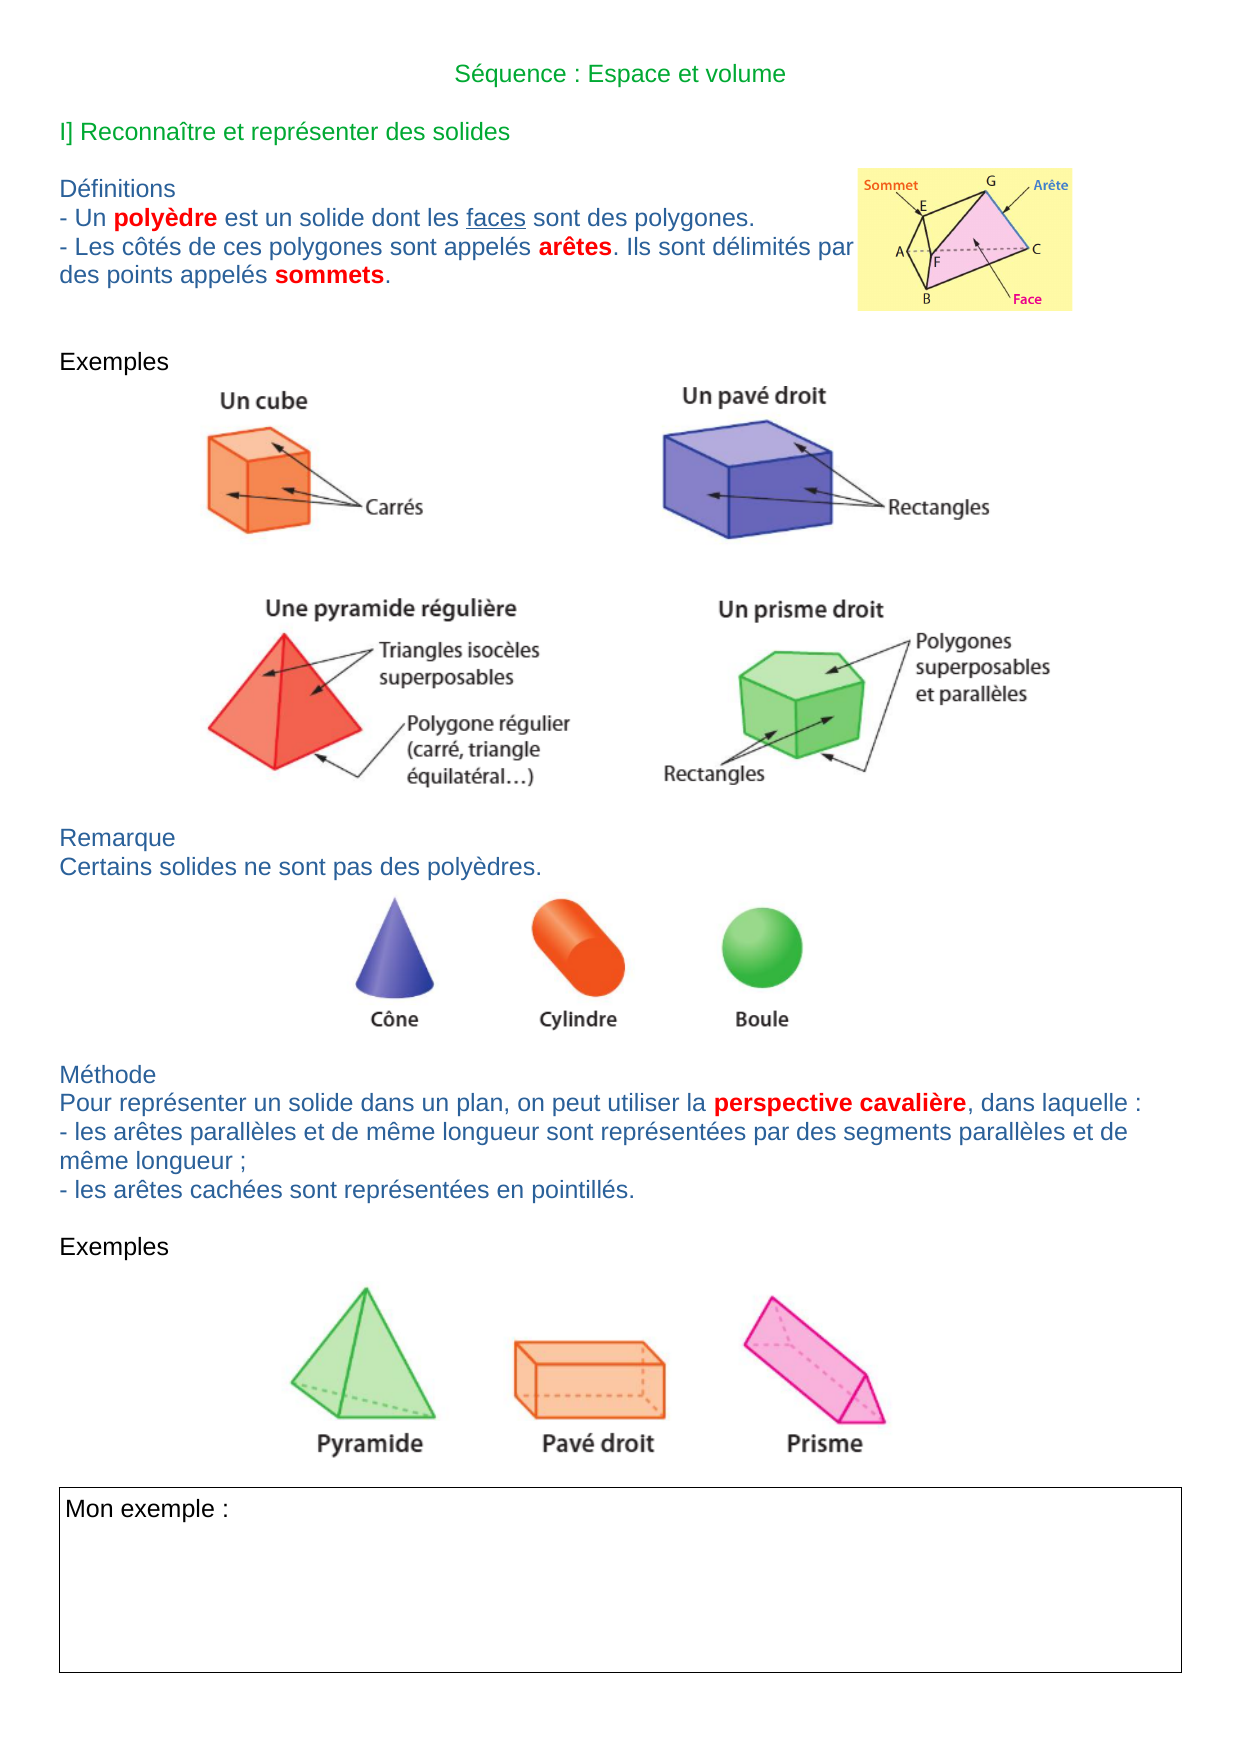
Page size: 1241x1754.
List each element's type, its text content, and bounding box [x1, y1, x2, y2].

text Séquence : Espace et volume [59, 59, 1181, 88]
text Remarque [59, 823, 1181, 852]
picture [345, 891, 805, 1031]
picture [857, 168, 1073, 311]
text I] Reconnaître et représenter des solides [59, 117, 1181, 145]
text Exemples [59, 347, 1181, 375]
text [1073, 174, 1181, 203]
text Méthode [59, 1060, 1181, 1088]
text [1073, 232, 1181, 289]
text - les arêtes cachées sont représentées en pointillés. [59, 1175, 1181, 1203]
text Exemples [59, 1232, 1181, 1261]
text Pour représenter un solide dans un plan, on peut utiliser la perspective cavalière, dans laquelle : [59, 1088, 1181, 1117]
picture [185, 386, 1055, 794]
picture [267, 1281, 901, 1459]
text Certains solides ne sont pas des polyèdres. [59, 852, 1181, 880]
text - les arêtes parallèles et de même longueur sont représentées par des segments parallèles et de même longueur ; [59, 1117, 1181, 1175]
text - Un polyèdre est un solide dont les faces sont des polygones. [59, 203, 857, 232]
text - Les côtés de ces polygones sont appelés arêtes. Ils sont délimités par des points appelés sommets. [59, 232, 857, 289]
text Définitions [59, 174, 857, 203]
table_header Mon exemple : [60, 1488, 1181, 1672]
text [1073, 203, 1181, 232]
